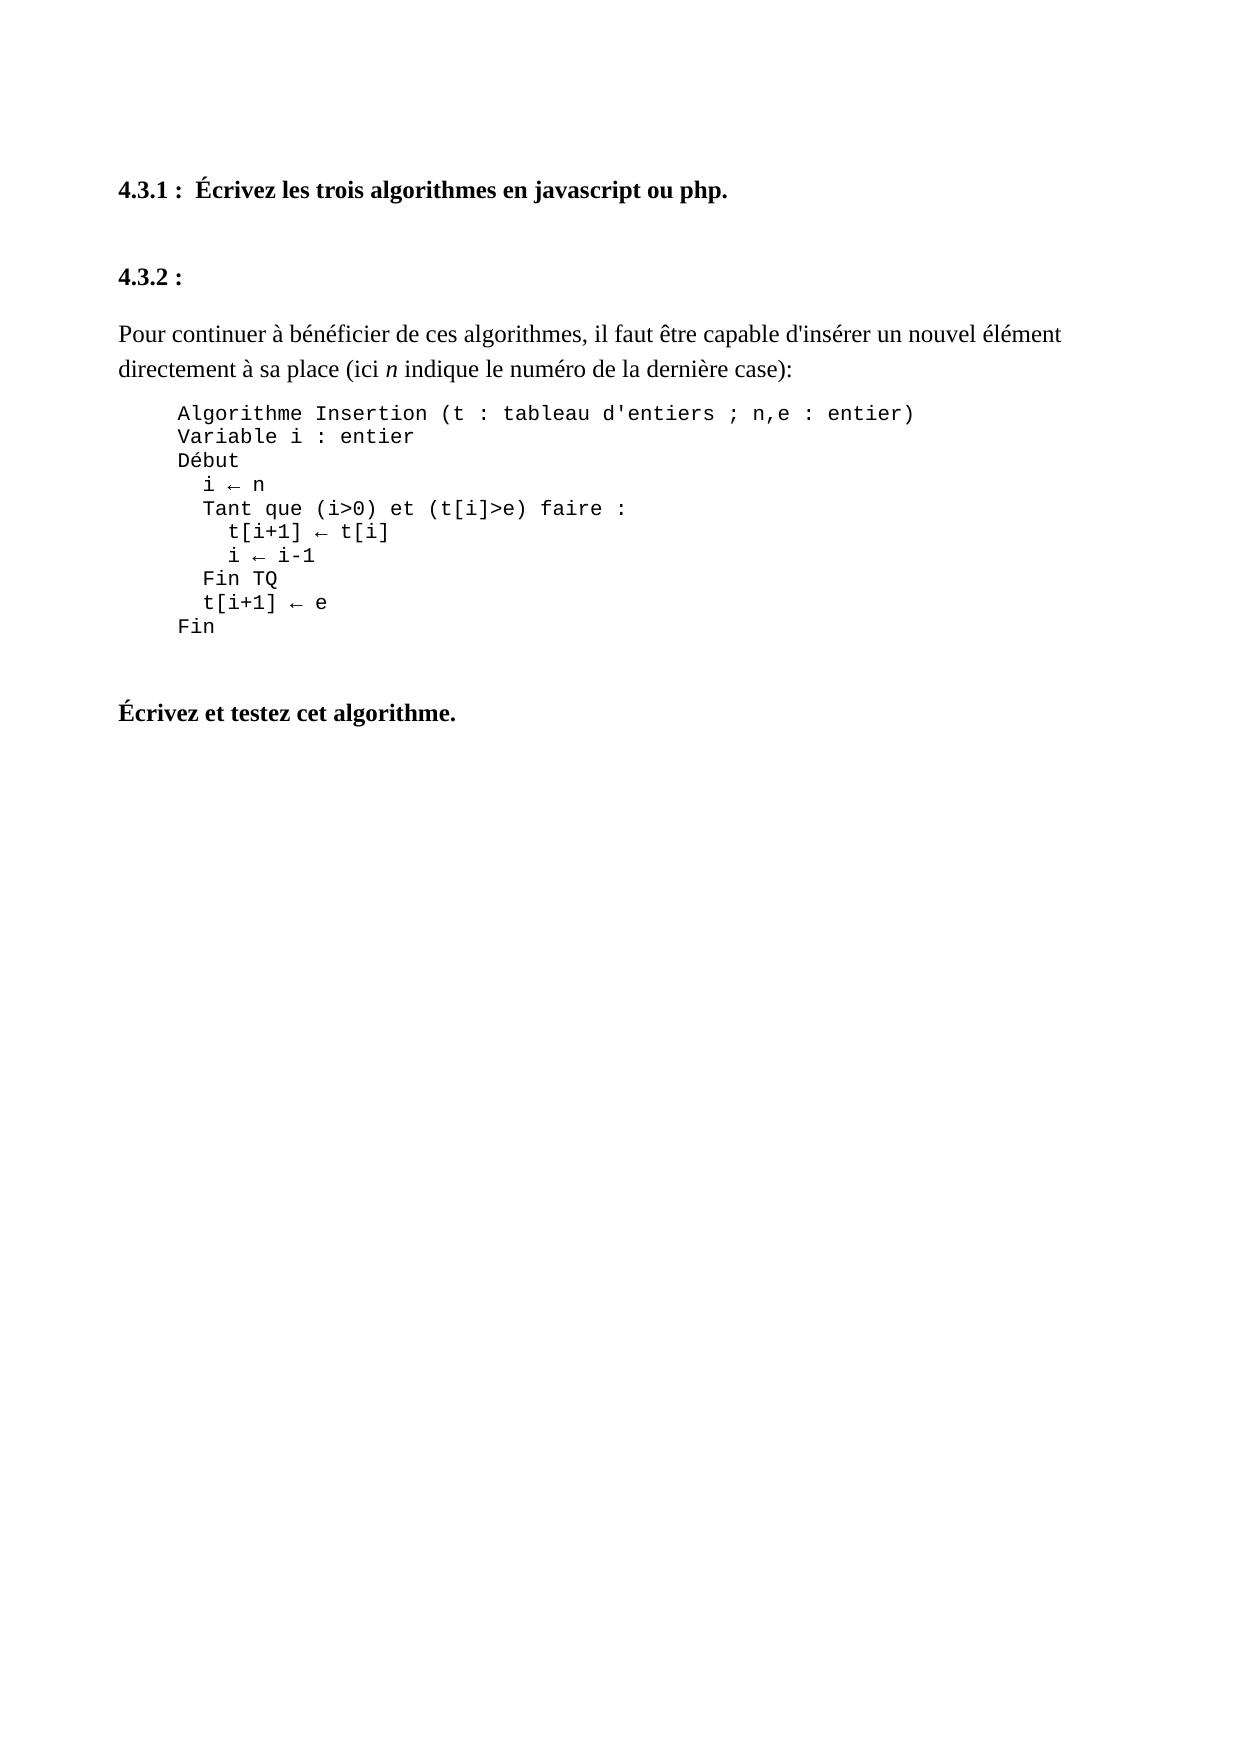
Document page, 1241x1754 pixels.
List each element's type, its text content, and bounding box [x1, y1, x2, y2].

text t[i+1] ← e [177, 592, 1063, 616]
text 4.3.2 : [118, 262, 1122, 291]
text Variable i : entier [177, 427, 1063, 450]
text Fin TQ [177, 568, 1063, 592]
text t[i+1] ← t[i] [177, 521, 1063, 545]
text Tant que (i>0) et (t[i]>e) faire : [177, 497, 1063, 521]
text Écrivez et testez cet algorithme. [118, 698, 1122, 726]
text Début [177, 450, 1063, 474]
text 4.3.1 : Écrivez les trois algorithmes en javascript ou php. [118, 176, 1122, 204]
text Pour continuer à bénéficier de ces algorithmes, il faut être capable d'insérer un nouvel élément directement à sa place (ici n indique le numéro de la dernière case): [118, 319, 1122, 383]
text i ← n [177, 474, 1063, 497]
text i ← i-1 [177, 545, 1063, 568]
text Algorithme Insertion (t : tableau d'entiers ; n,e : entier) [177, 403, 1063, 427]
text Fin [177, 616, 1063, 639]
